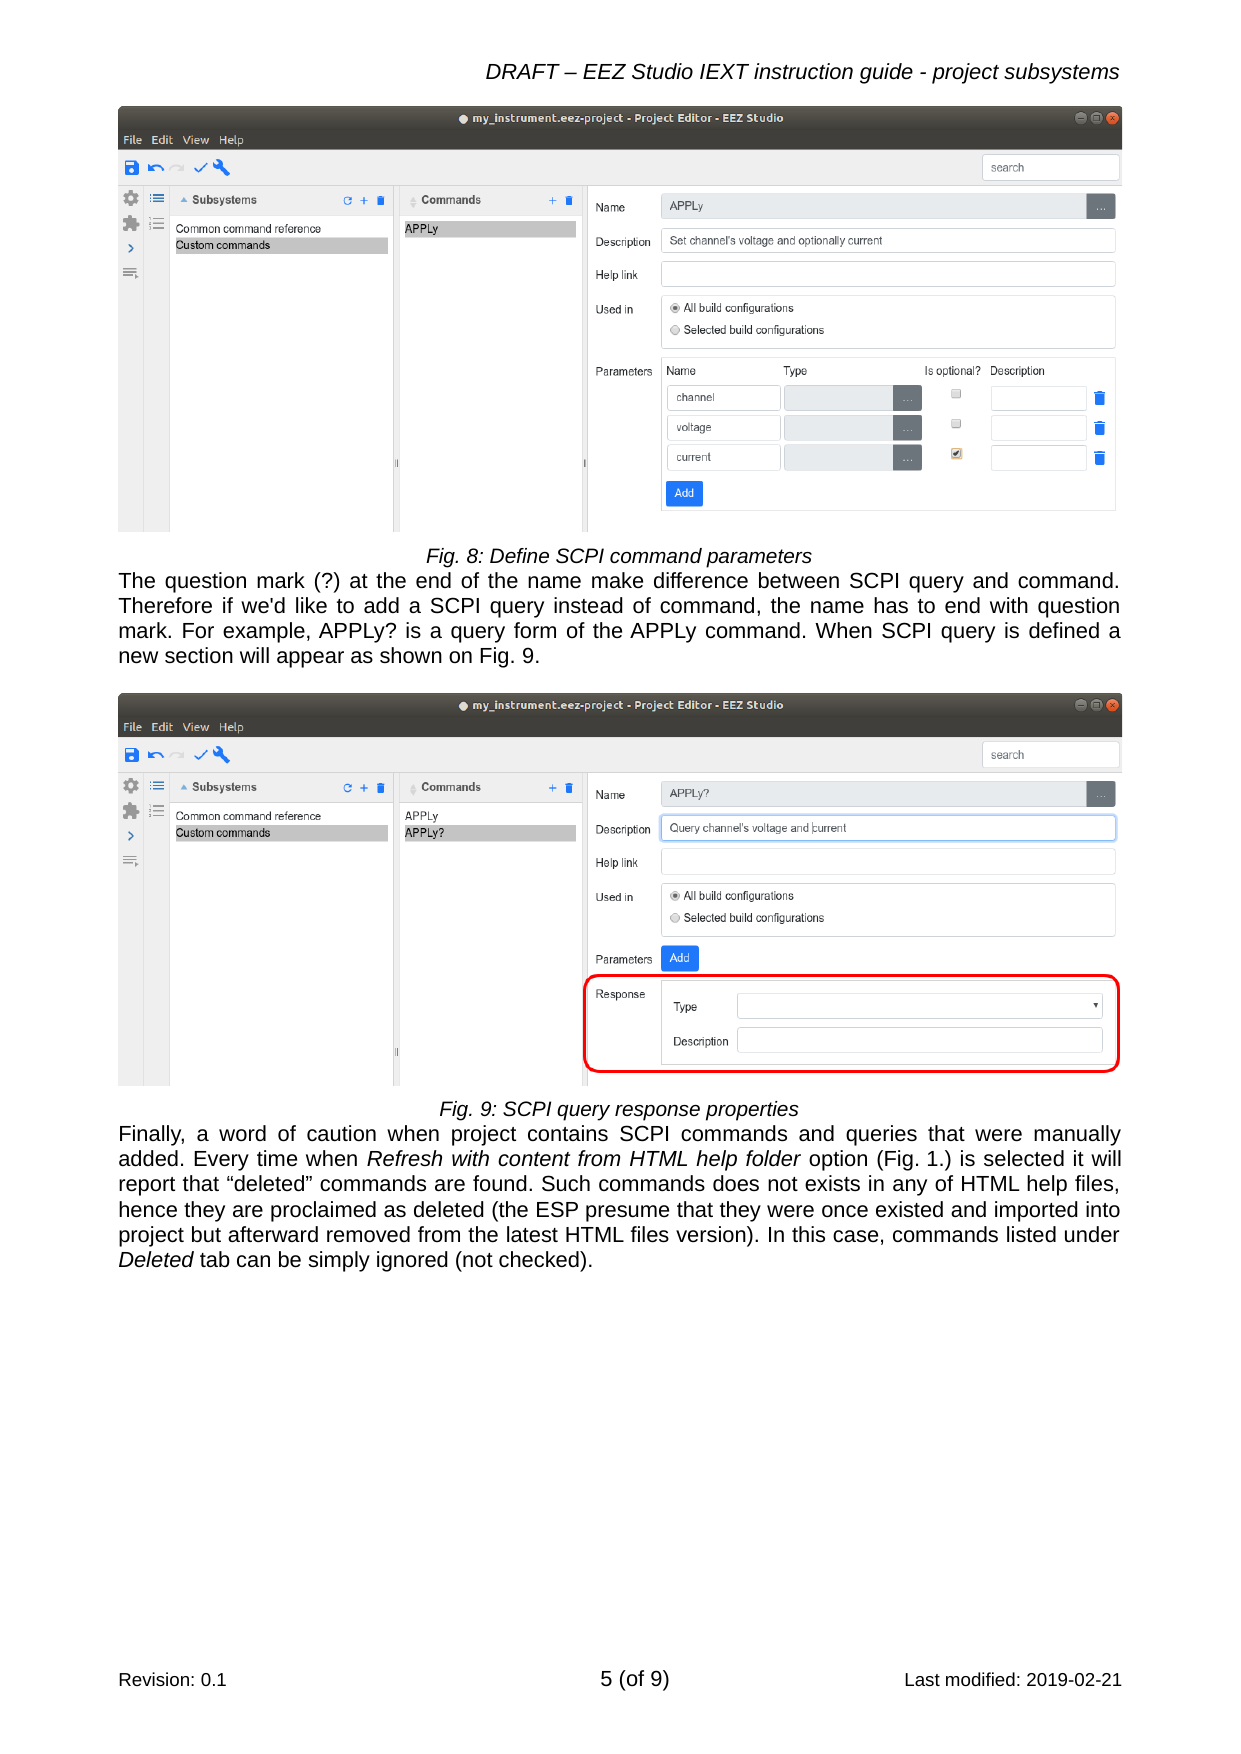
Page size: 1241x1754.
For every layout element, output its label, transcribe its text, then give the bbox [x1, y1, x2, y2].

picture [118, 106, 1123, 532]
text The question mark (?) at the end of the name make difference between SCPI query and command. Therefore if we'd like to add a SCPI query instead of command, the name has to end with question mark. For example, APPLy? is a query form of the APPLy command. When SCPI query is defined a new section will appear as shown on Fig. 9. [118, 568, 1122, 669]
text Finally, a word of caution when project contains SCPI commands and queries that were manually added. Every time when Refresh with content from HTML help folder option (Fig. 1.) is selected it will report that “deleted” commands are found. Such commands does not exists in any of HTML help files, hence they are proclaimed as deleted (the ESP presume that they were once existed and imported into project but afterward removed from the latest HTML files version). In this case, commands listed under Deleted tab can be simply ignored (not checked). [118, 1121, 1122, 1272]
picture [118, 693, 1123, 1086]
text Fig. 9: SCPI query response properties [118, 1086, 1122, 1121]
text Fig. 8: Define SCPI command parameters [118, 532, 1122, 568]
